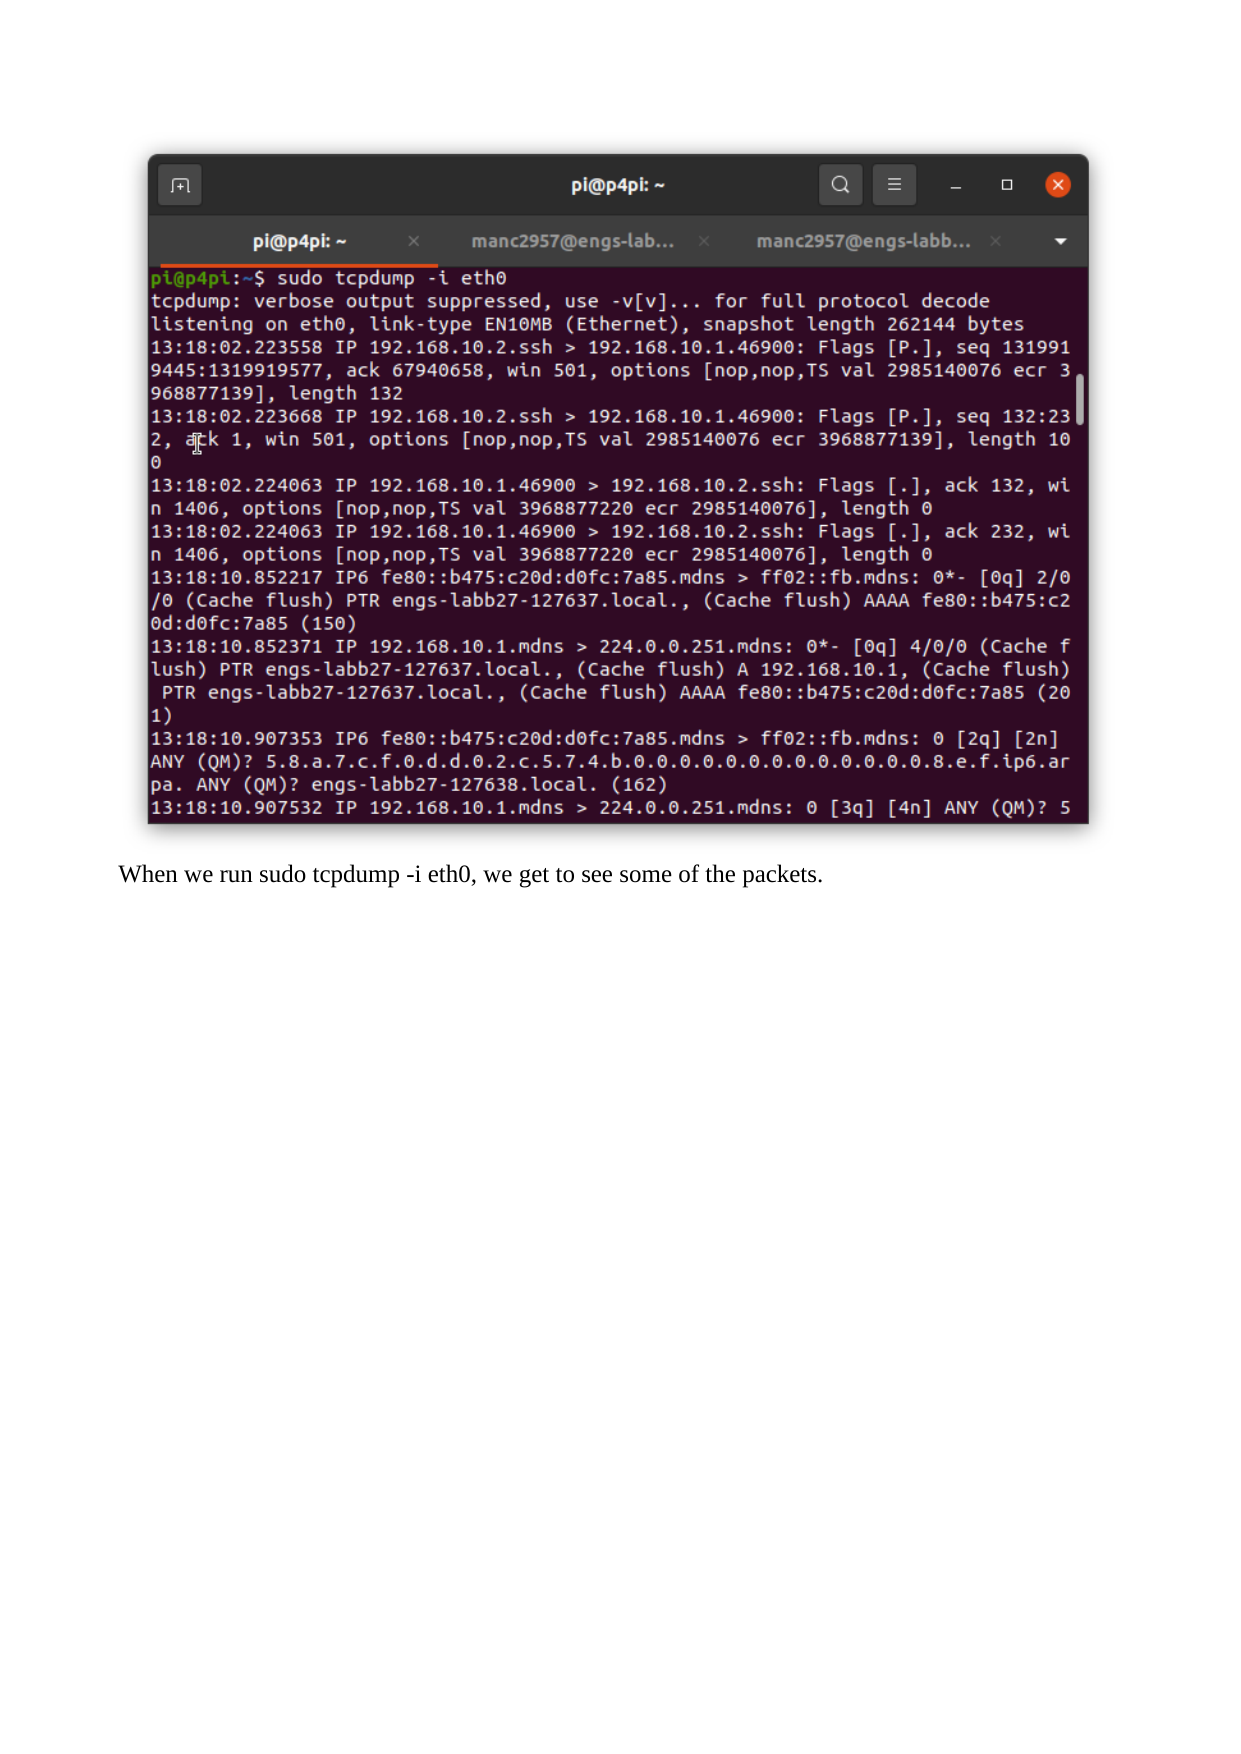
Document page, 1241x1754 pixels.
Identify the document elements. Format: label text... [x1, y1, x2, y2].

text When we run sudo tcpdump -i eth0, we get to see some of the packets. [118, 617, 1122, 888]
picture [116, 126, 1121, 860]
